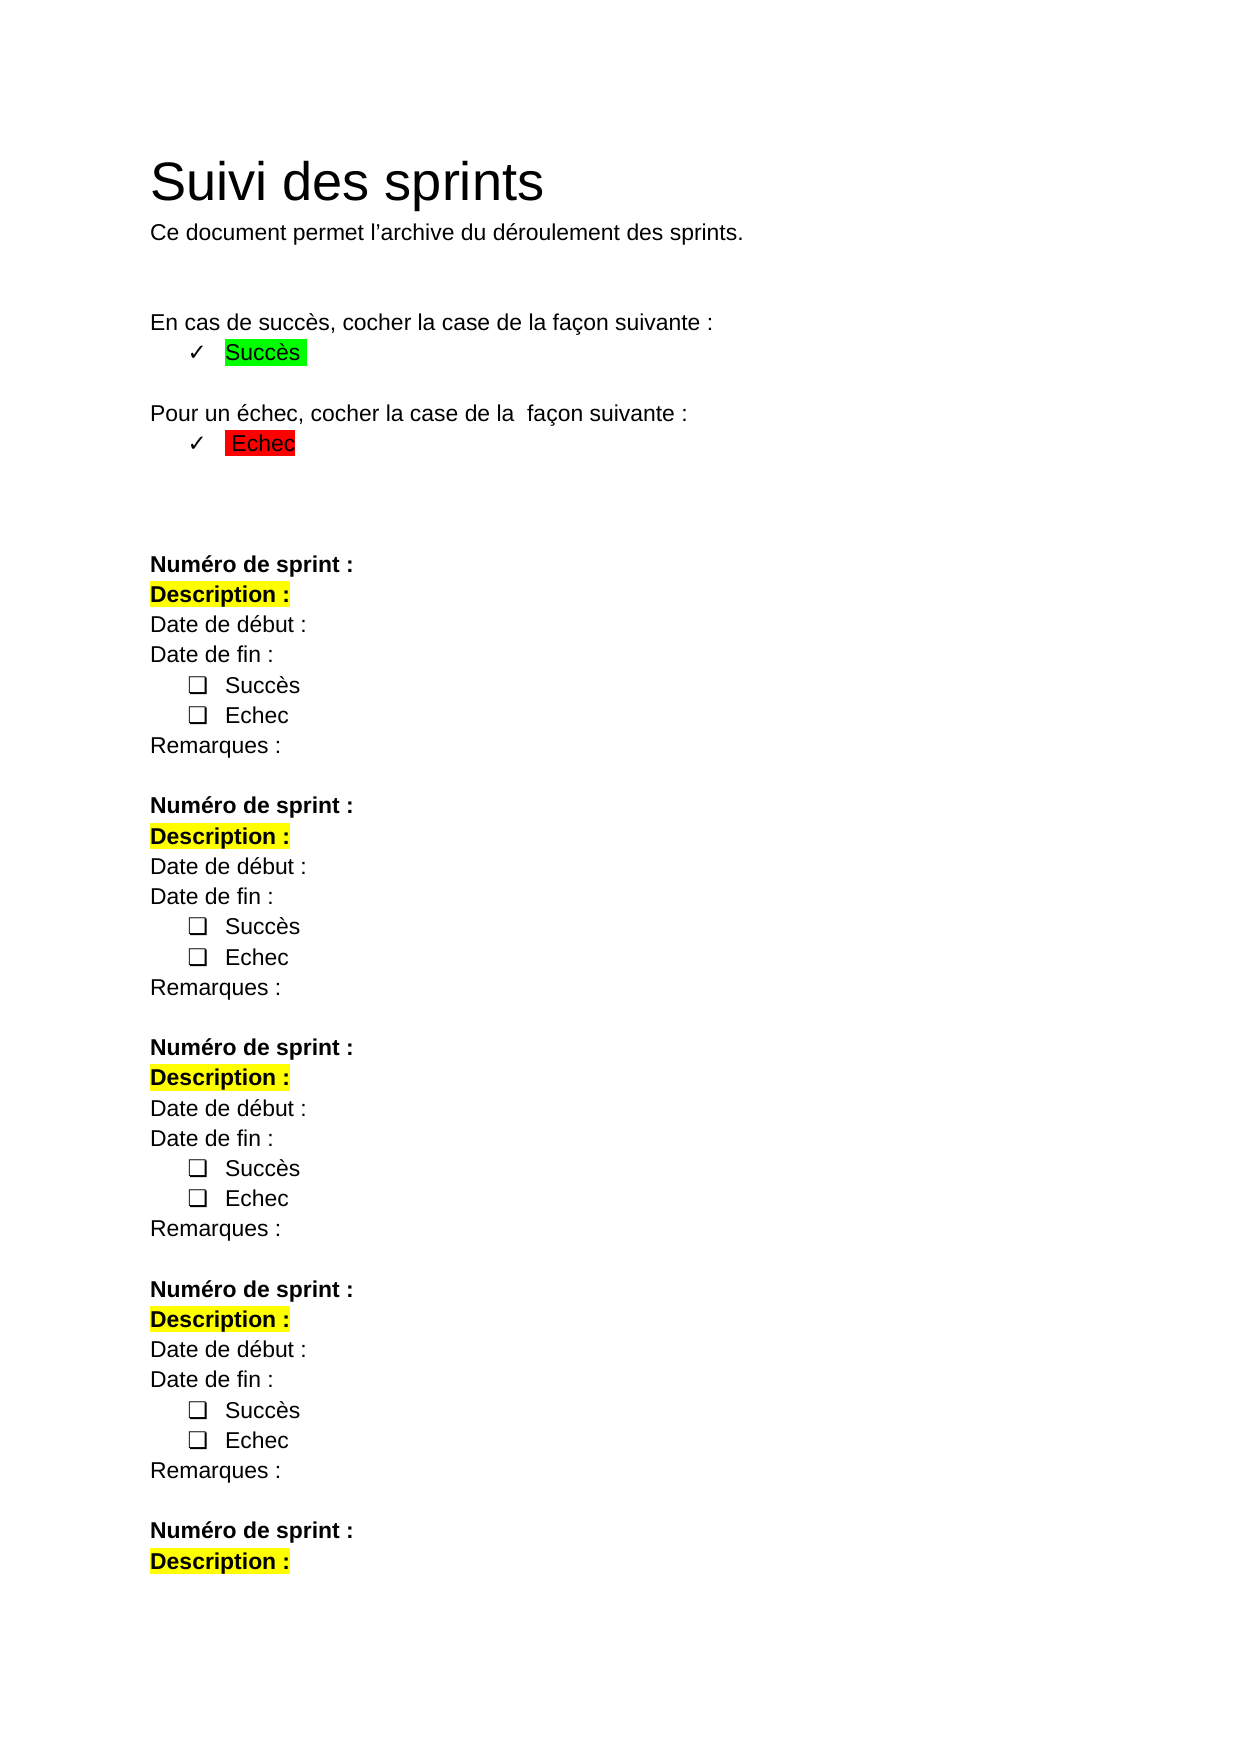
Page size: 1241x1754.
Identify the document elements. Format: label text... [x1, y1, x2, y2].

text Date de début : [150, 1094, 1090, 1121]
text Date de début : [150, 1336, 1090, 1363]
text Numéro de sprint : [150, 792, 1090, 819]
text Description : [150, 581, 1090, 607]
text Numéro de sprint : [150, 551, 1090, 577]
text Numéro de sprint : [150, 1034, 1090, 1061]
text Date de fin : [150, 1366, 1090, 1393]
text Description : [150, 1306, 1090, 1332]
text Date de fin : [150, 1125, 1090, 1151]
text Date de fin : [150, 641, 1090, 668]
list Succès [187, 672, 1090, 698]
title Suivi des sprints [150, 150, 1090, 212]
text Description : [150, 823, 1090, 849]
text Ce document permet l’archive du déroulement des sprints. [150, 218, 1090, 245]
list Succès [187, 913, 1090, 940]
text Description : [150, 1064, 1090, 1091]
list Echec [187, 702, 1090, 728]
text Remarques : [150, 1457, 1090, 1483]
text Date de début : [150, 853, 1090, 879]
text Remarques : [150, 974, 1090, 1000]
text Remarques : [150, 1215, 1090, 1242]
list Echec [187, 1427, 1090, 1453]
list Echec [187, 430, 1090, 456]
text Numéro de sprint : [150, 1276, 1090, 1302]
list Succès [187, 1397, 1090, 1423]
text Description : [150, 1548, 1090, 1574]
text Date de début : [150, 611, 1090, 638]
list Echec [187, 943, 1090, 970]
text Numéro de sprint : [150, 1517, 1090, 1544]
list Echec [187, 1185, 1090, 1212]
text Date de fin : [150, 883, 1090, 909]
text En cas de succès, cocher la case de la façon suivante : [150, 309, 1090, 336]
list Succès [187, 1155, 1090, 1181]
list Pour un échec, cocher la case de la façon suivante : [150, 400, 1090, 426]
list Succès [225, 339, 1090, 366]
text Remarques : [150, 732, 1090, 758]
